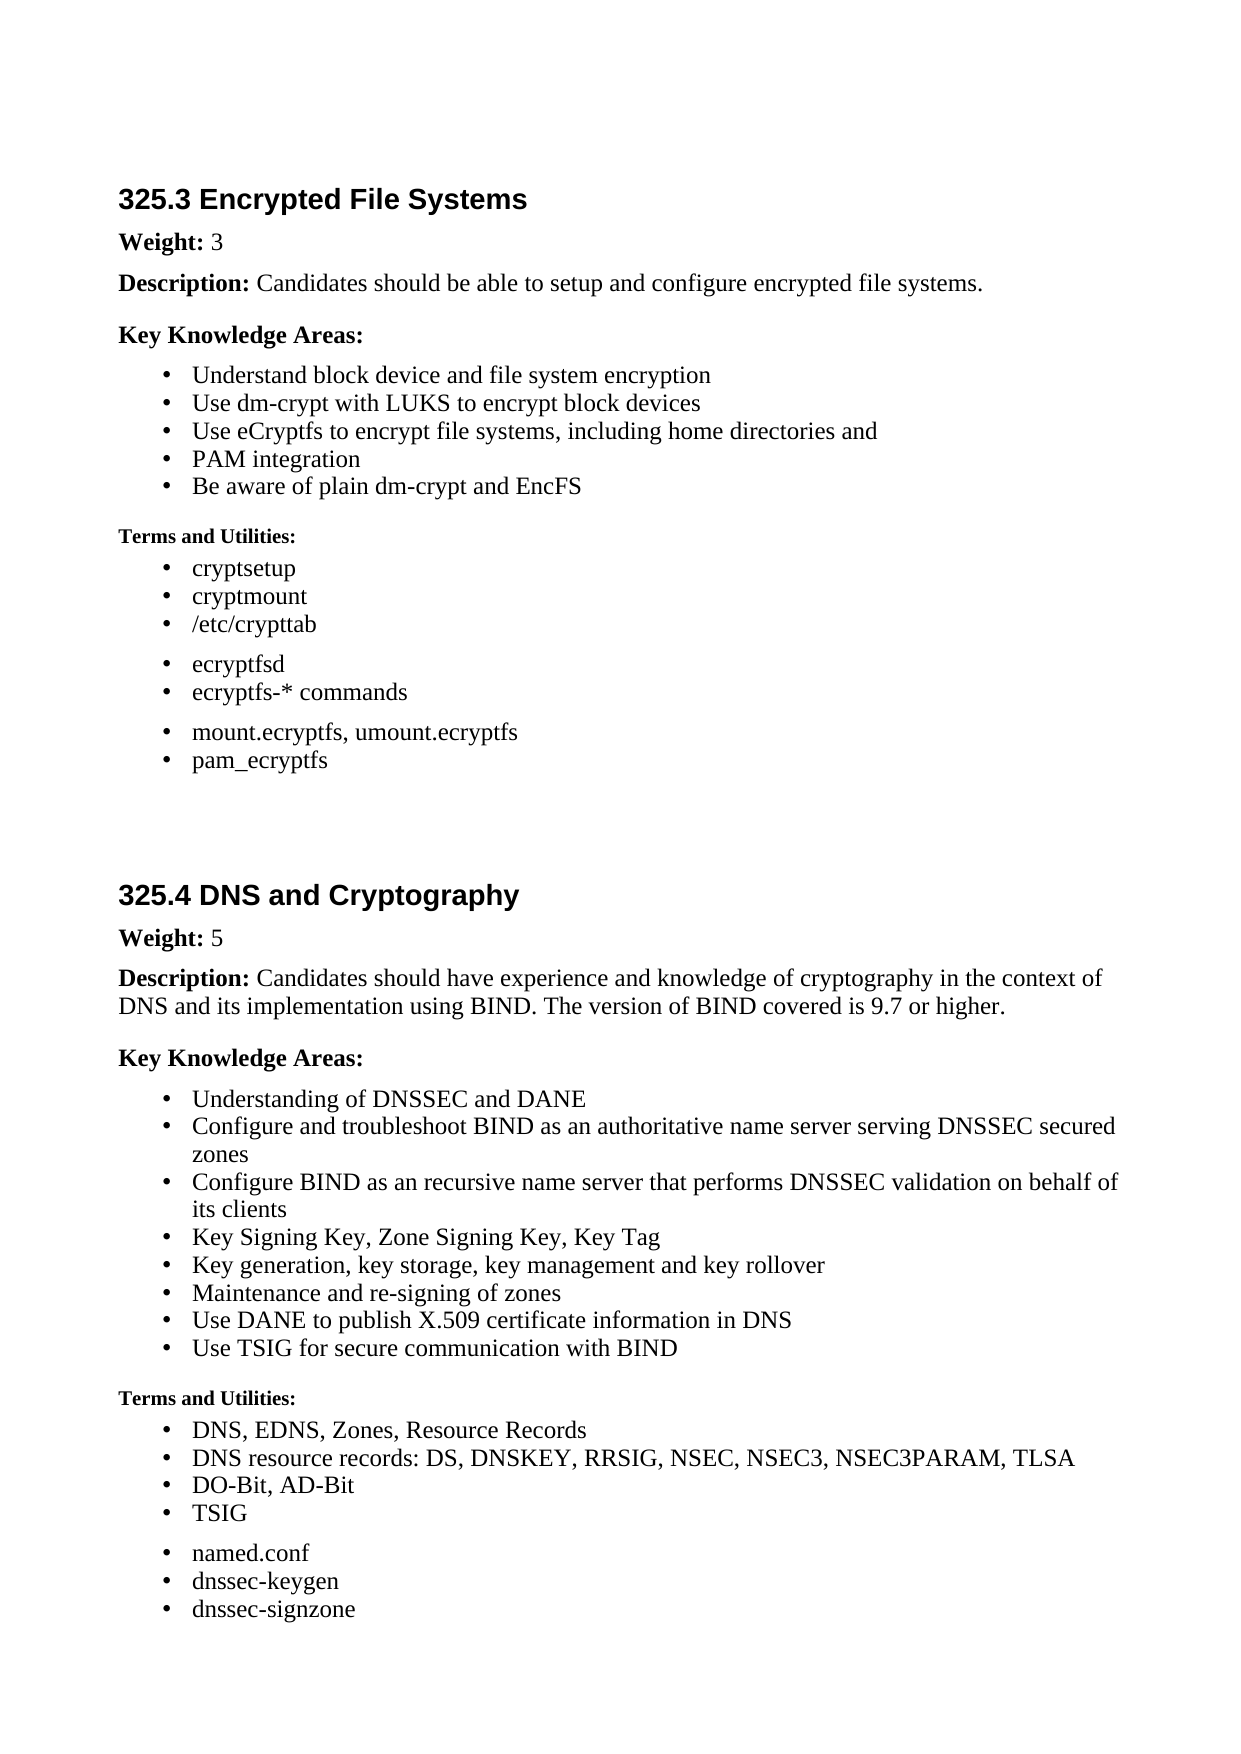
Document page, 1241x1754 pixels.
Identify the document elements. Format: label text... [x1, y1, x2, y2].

list Use eCryptfs to encrypt file systems, including home directories and [162, 417, 1122, 445]
list cryptmount [162, 582, 1122, 610]
subtitle Terms and Utilities: [118, 1387, 1122, 1410]
text Weight: 3 [118, 228, 1122, 256]
list DO-Bit, AD-Bit [162, 1472, 1122, 1499]
list DNS resource records: DS, DNSKEY, RRSIG, NSEC, NSEC3, NSEC3PARAM, TLSA [162, 1444, 1122, 1472]
list DNS, EDNS, Zones, Resource Records [162, 1416, 1122, 1444]
list Be aware of plain dm-crypt and EncFS [162, 472, 1122, 500]
list TSIG [162, 1499, 1122, 1527]
subtitle 325.4 DNS and Cryptography [118, 879, 1122, 911]
subtitle Key Knowledge Areas: [118, 1044, 1122, 1072]
list Understand block device and file system encryption [162, 362, 1122, 389]
list pam_ecryptfs [162, 746, 1122, 773]
list Maintenance and re-signing of zones [162, 1279, 1122, 1306]
list Configure and troubleshoot BIND as an authoritative name server serving DNSSEC secured zones [162, 1112, 1122, 1168]
list Understanding of DNSSEC and DANE [162, 1085, 1122, 1112]
text Description: Candidates should have experience and knowledge of cryptography in the context of DNS and its implementation using BIND. The version of BIND covered is 9.7 or higher. [118, 964, 1122, 1019]
subtitle Terms and Utilities: [118, 525, 1122, 548]
list Key generation, key storage, key management and key rollover [162, 1251, 1122, 1279]
list Configure BIND as an recursive name server that performs DNSSEC validation on behalf of its clients [162, 1168, 1122, 1223]
list named.conf [162, 1539, 1122, 1567]
list ecryptfsd [162, 650, 1122, 678]
list mount.ecryptfs, umount.ecryptfs [162, 718, 1122, 746]
list /etc/crypttab [162, 610, 1122, 638]
text Description: Candidates should be able to setup and configure encrypted file systems. [118, 269, 1122, 296]
subtitle Key Knowledge Areas: [118, 321, 1122, 349]
list Use TSIG for secure communication with BIND [162, 1334, 1122, 1362]
list ecryptfs-* commands [162, 678, 1122, 706]
subtitle 325.3 Encrypted File Systems [118, 183, 1122, 216]
list cryptsetup [162, 554, 1122, 582]
list Key Signing Key, Zone Signing Key, Key Tag [162, 1223, 1122, 1251]
text Weight: 5 [118, 924, 1122, 952]
list dnssec-keygen [162, 1567, 1122, 1595]
list PAM integration [162, 445, 1122, 472]
list dnssec-signzone [162, 1595, 1122, 1623]
list Use dm-crypt with LUKS to encrypt block devices [162, 389, 1122, 417]
list Use DANE to publish X.509 certificate information in DNS [162, 1306, 1122, 1334]
